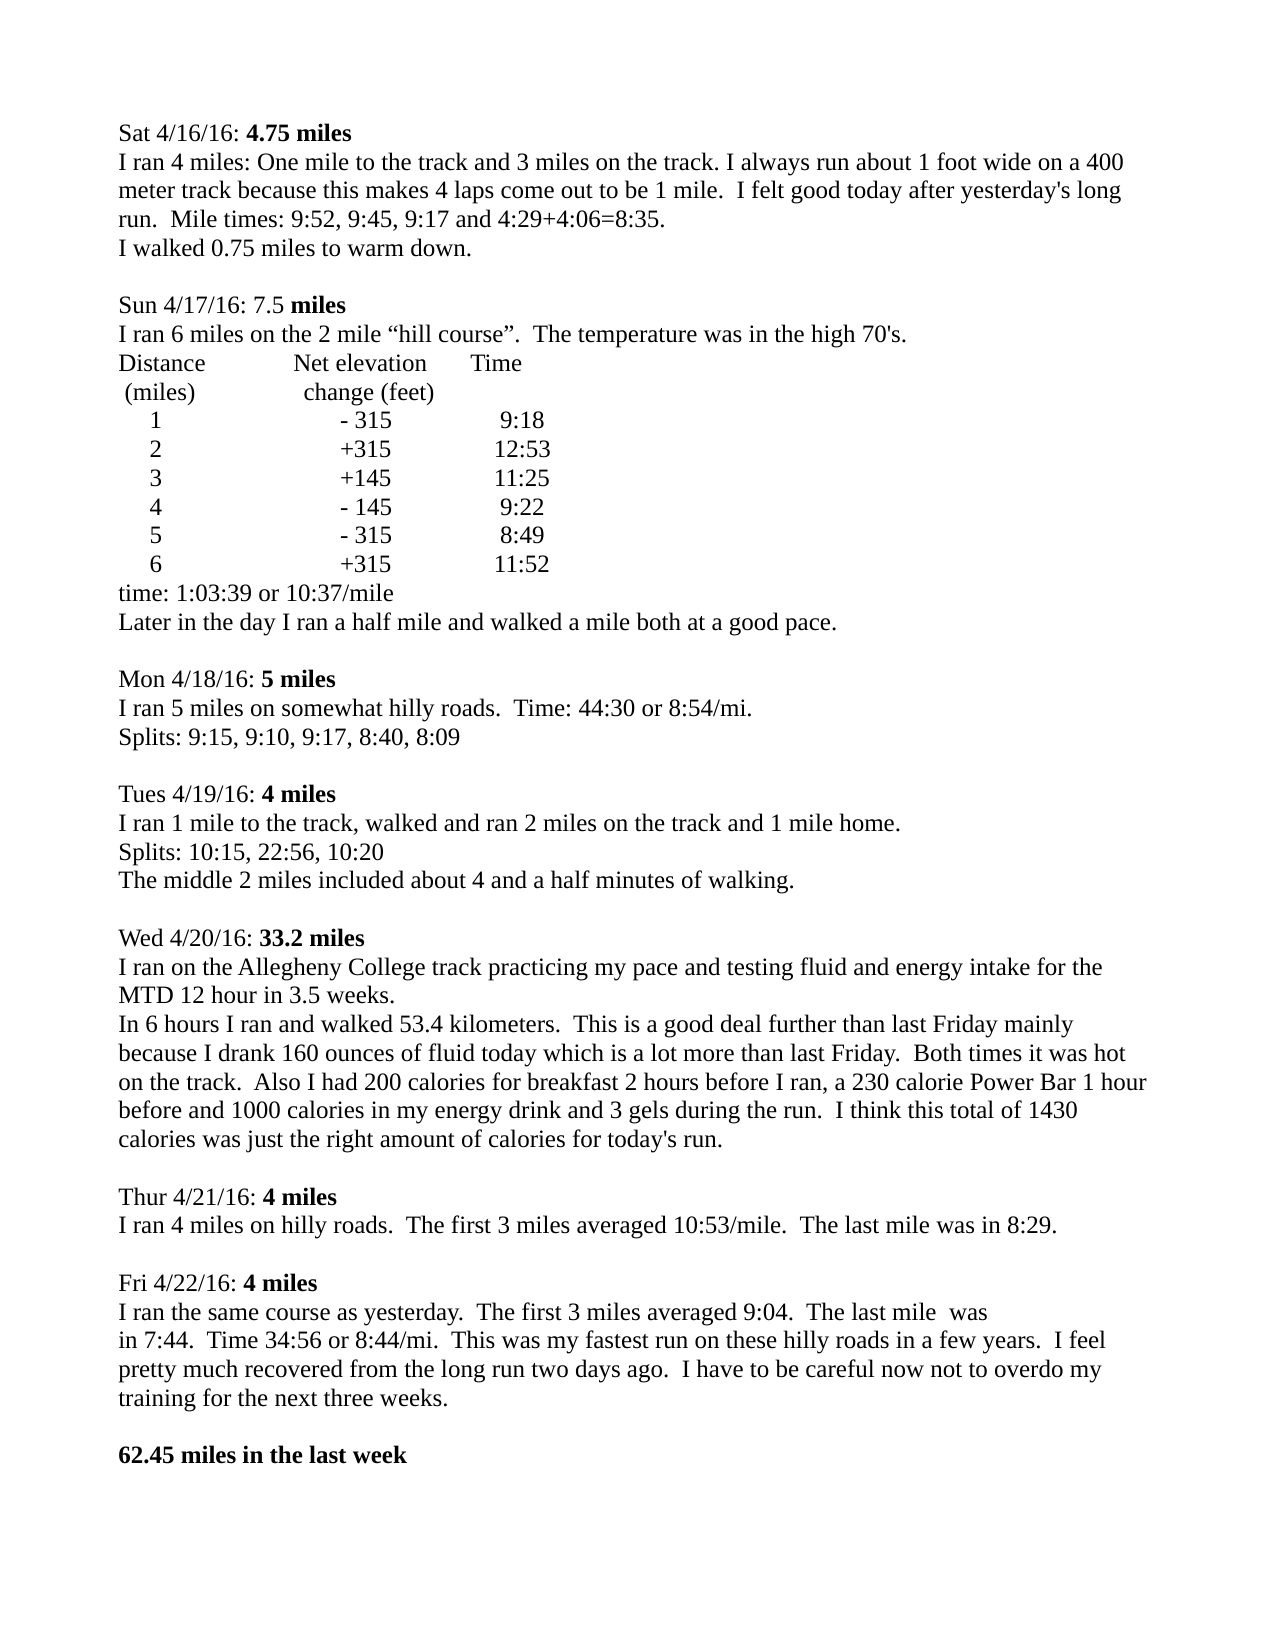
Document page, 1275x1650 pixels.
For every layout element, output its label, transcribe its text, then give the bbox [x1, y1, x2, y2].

text Distance Net elevation Time [118, 348, 1157, 377]
text 4 - 145 9:22 [118, 492, 1157, 521]
text I ran the same course as yesterday. The first 3 miles averaged 9:04. The last mile was [118, 1297, 1157, 1326]
text Fri 4/22/16: 4 miles [118, 1268, 1157, 1297]
text Later in the day I ran a half mile and walked a mile both at a good pace. [118, 607, 1157, 636]
text Wed 4/20/16: 33.2 miles [118, 923, 1157, 952]
text I ran 6 miles on the 2 mile “hill course”. The temperature was in the high 70's. [118, 319, 1157, 348]
text (miles) change (feet) [118, 377, 1157, 406]
text I ran 4 miles on hilly roads. The first 3 miles averaged 10:53/mile. The last mile was in 8:29. [118, 1211, 1157, 1239]
text I ran 1 mile to the track, walked and ran 2 miles on the track and 1 mile home. [118, 808, 1157, 837]
text I ran 4 miles: One mile to the track and 3 miles on the track. I always run about 1 foot wide on a 400 meter track because this makes 4 laps come out to be 1 mile. I felt good today after yesterday's long run. Mile times: 9:52, 9:45, 9:17 and 4:29+4:06=8:35. [118, 147, 1157, 233]
text Splits: 9:15, 9:10, 9:17, 8:40, 8:09 [118, 722, 1157, 751]
text time: 1:03:39 or 10:37/mile [118, 578, 1157, 607]
text in 7:44. Time 34:56 or 8:44/mi. This was my fastest run on these hilly roads in a few years. I feel pretty much recovered from the long run two days ago. I have to be careful now not to overdo my training for the next three weeks. [118, 1326, 1157, 1412]
text Sat 4/16/16: 4.75 miles [118, 118, 1157, 147]
text I ran 5 miles on somewhat hilly roads. Time: 44:30 or 8:54/mi. [118, 693, 1157, 722]
text 2 +315 12:53 [118, 434, 1157, 463]
text The middle 2 miles included about 4 and a half minutes of walking. [118, 866, 1157, 894]
text In 6 hours I ran and walked 53.4 kilometers. This is a good deal further than last Friday mainly because I drank 160 ounces of fluid today which is a lot more than last Friday. Both times it was hot on the track. Also I had 200 calories for breakfast 2 hours before I ran, a 230 calorie Power Bar 1 hour before and 1000 calories in my energy drink and 3 gels during the run. I think this total of 1430 calories was just the right amount of calories for today's run. [118, 1009, 1157, 1153]
text I ran on the Allegheny College track practicing my pace and testing fluid and energy intake for the MTD 12 hour in 3.5 weeks. [118, 952, 1157, 1009]
text Splits: 10:15, 22:56, 10:20 [118, 837, 1157, 866]
text Thur 4/21/16: 4 miles [118, 1182, 1157, 1211]
text 6 +315 11:52 [118, 549, 1157, 578]
text Tues 4/19/16: 4 miles [118, 779, 1157, 808]
text 62.45 miles in the last week [118, 1441, 1157, 1469]
text I walked 0.75 miles to warm down. [118, 233, 1157, 262]
text 1 - 315 9:18 [118, 406, 1157, 434]
text 5 - 315 8:49 [118, 521, 1157, 549]
text 3 +145 11:25 [118, 463, 1157, 492]
text Sun 4/17/16: 7.5 miles [118, 291, 1157, 319]
text Mon 4/18/16: 5 miles [118, 664, 1157, 693]
